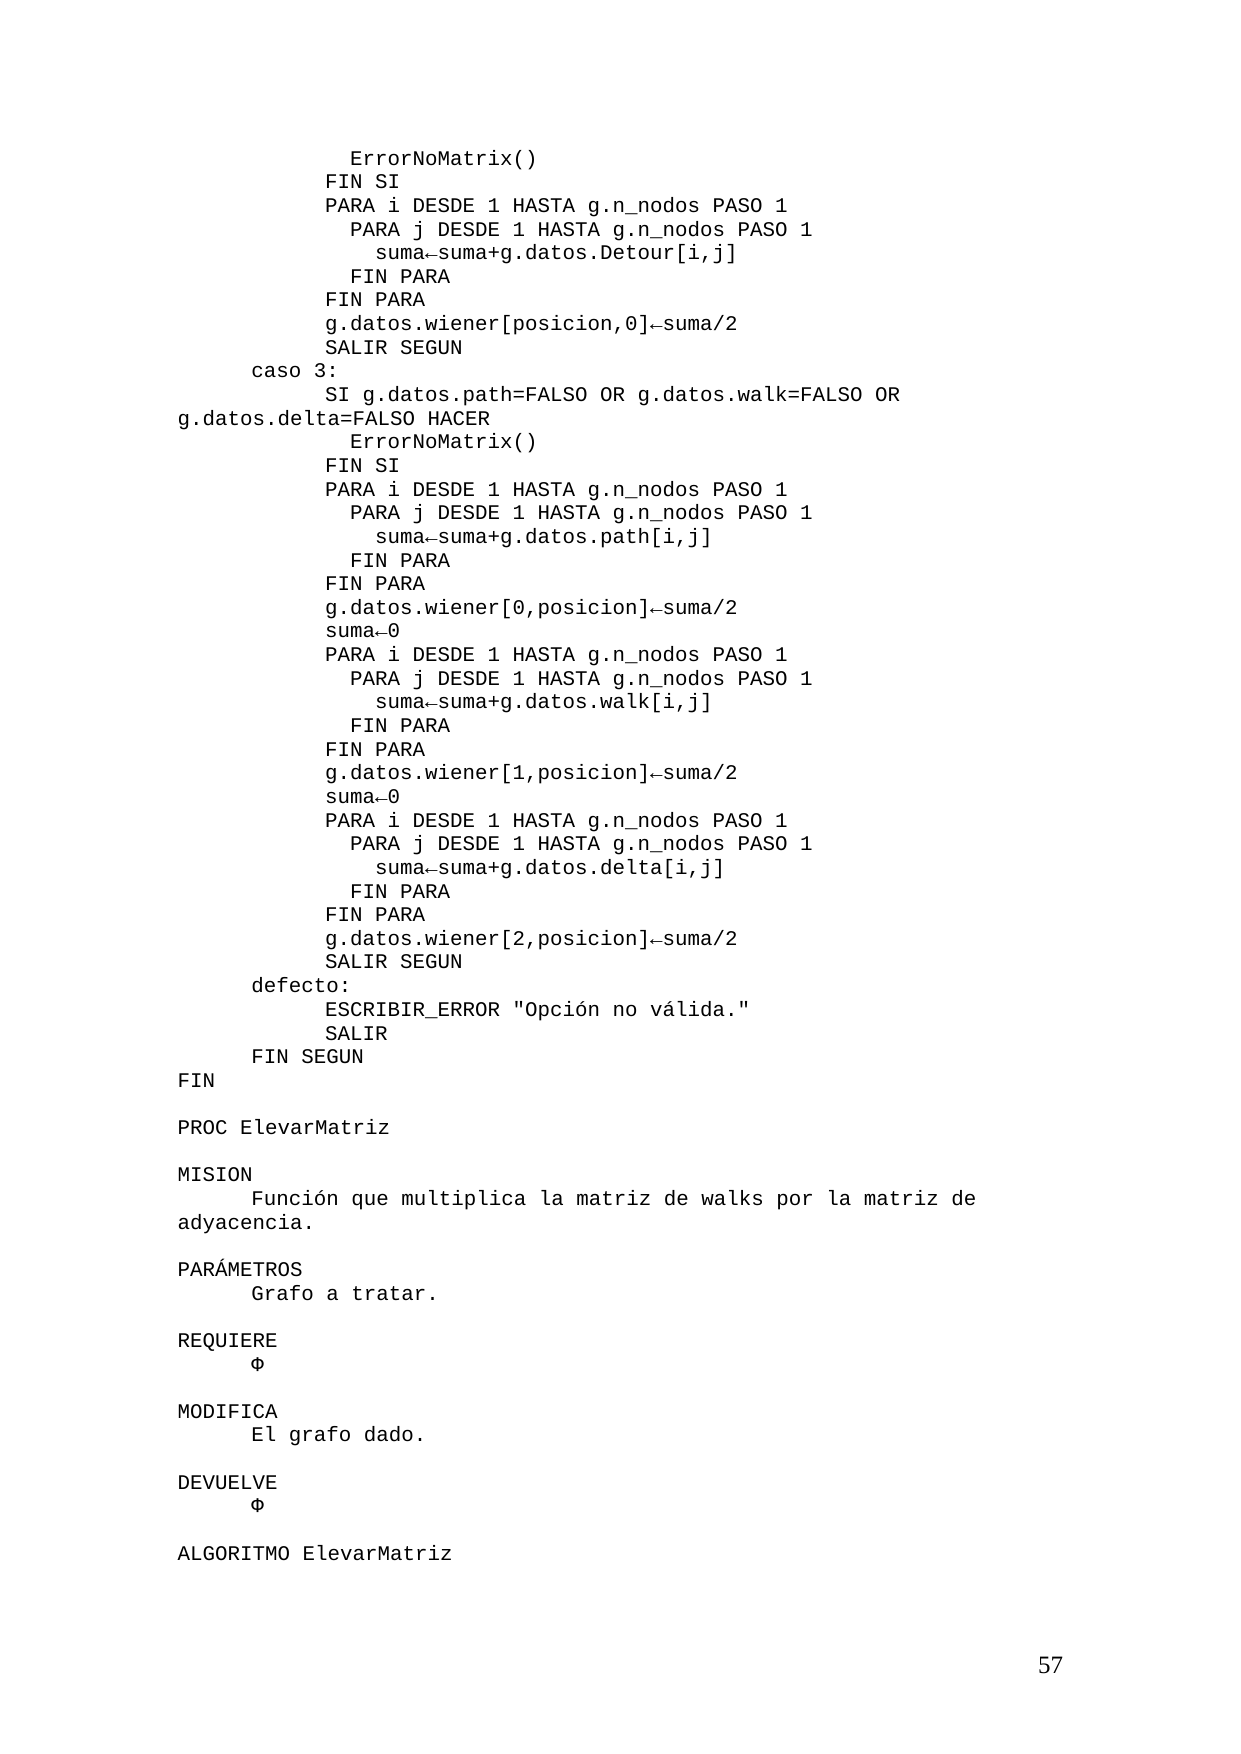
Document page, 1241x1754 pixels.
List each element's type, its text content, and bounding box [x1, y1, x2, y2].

text PARÁMETROS [177, 1259, 1063, 1283]
text FIN PARA [177, 881, 1063, 904]
text FIN SI [177, 171, 1063, 195]
text suma←0 [177, 621, 1063, 644]
text suma←suma+g.datos.path[i,j] [177, 526, 1063, 549]
text suma←suma+g.datos.Detour[i,j] [177, 242, 1063, 266]
text ALGORITMO ElevarMatriz [177, 1543, 1063, 1566]
text FIN PARA [251, 573, 1063, 597]
text g.datos.wiener[2,posicion]←suma/2 [177, 928, 1063, 952]
text suma←suma+g.datos.delta[i,j] [177, 857, 1063, 881]
text SALIR SEGUN [177, 337, 1063, 360]
text defecto: [177, 975, 1063, 999]
text ErrorNoMatrix() [177, 431, 1063, 455]
text FIN PARA [177, 289, 1063, 313]
text ErrorNoMatrix() [177, 148, 1063, 171]
text g.datos.wiener[1,posicion]←suma/2 [177, 762, 1063, 786]
text Grafo a tratar. [177, 1283, 1063, 1306]
text REQUIERE [177, 1330, 1063, 1353]
text suma←suma+g.datos.walk[i,j] [177, 691, 1063, 715]
text FIN PARA [177, 549, 1063, 573]
text FIN SI [177, 455, 1063, 479]
text PARA i DESDE 1 HASTA g.n_nodos PASO 1 [177, 810, 1063, 833]
text El grafo dado. [177, 1424, 1063, 1448]
text PARA j DESDE 1 HASTA g.n_nodos PASO 1 [177, 833, 1063, 857]
text caso 3: [177, 360, 1063, 384]
text Φ [177, 1495, 1063, 1519]
text FIN SEGUN [177, 1046, 1063, 1070]
text ESCRIBIR_ERROR "Opción no válida." [177, 999, 1063, 1022]
text FIN [177, 1070, 1063, 1093]
text PARA i DESDE 1 HASTA g.n_nodos PASO 1 [177, 195, 1063, 218]
text suma←0 [177, 786, 1063, 810]
text PARA i DESDE 1 HASTA g.n_nodos PASO 1 [177, 479, 1063, 502]
text PARA j DESDE 1 HASTA g.n_nodos PASO 1 [177, 218, 1063, 242]
text g.datos.wiener[0,posicion]←suma/2 [177, 597, 1063, 621]
text FIN PARA [177, 715, 1063, 739]
text FIN PARA [177, 739, 1063, 762]
text PROC ElevarMatriz [177, 1117, 1063, 1141]
text DEVUELVE [177, 1472, 1063, 1495]
text g.datos.wiener[posicion,0]←suma/2 [177, 313, 1063, 337]
text MODIFICA [177, 1401, 1063, 1424]
text MISION [177, 1164, 1063, 1188]
text SALIR [177, 1022, 1063, 1046]
text FIN PARA [177, 904, 1063, 928]
text SALIR SEGUN [177, 952, 1063, 975]
text PARA j DESDE 1 HASTA g.n_nodos PASO 1 [177, 668, 1063, 691]
text Φ [177, 1353, 1063, 1377]
text FIN PARA [177, 266, 1063, 289]
text PARA i DESDE 1 HASTA g.n_nodos PASO 1 [177, 644, 1063, 668]
text SI g.datos.path=FALSO OR g.datos.walk=FALSO OR g.datos.delta=FALSO HACER [177, 384, 1063, 431]
text PARA j DESDE 1 HASTA g.n_nodos PASO 1 [177, 502, 1063, 526]
text Función que multiplica la matriz de walks por la matriz de adyacencia. [177, 1188, 1063, 1235]
